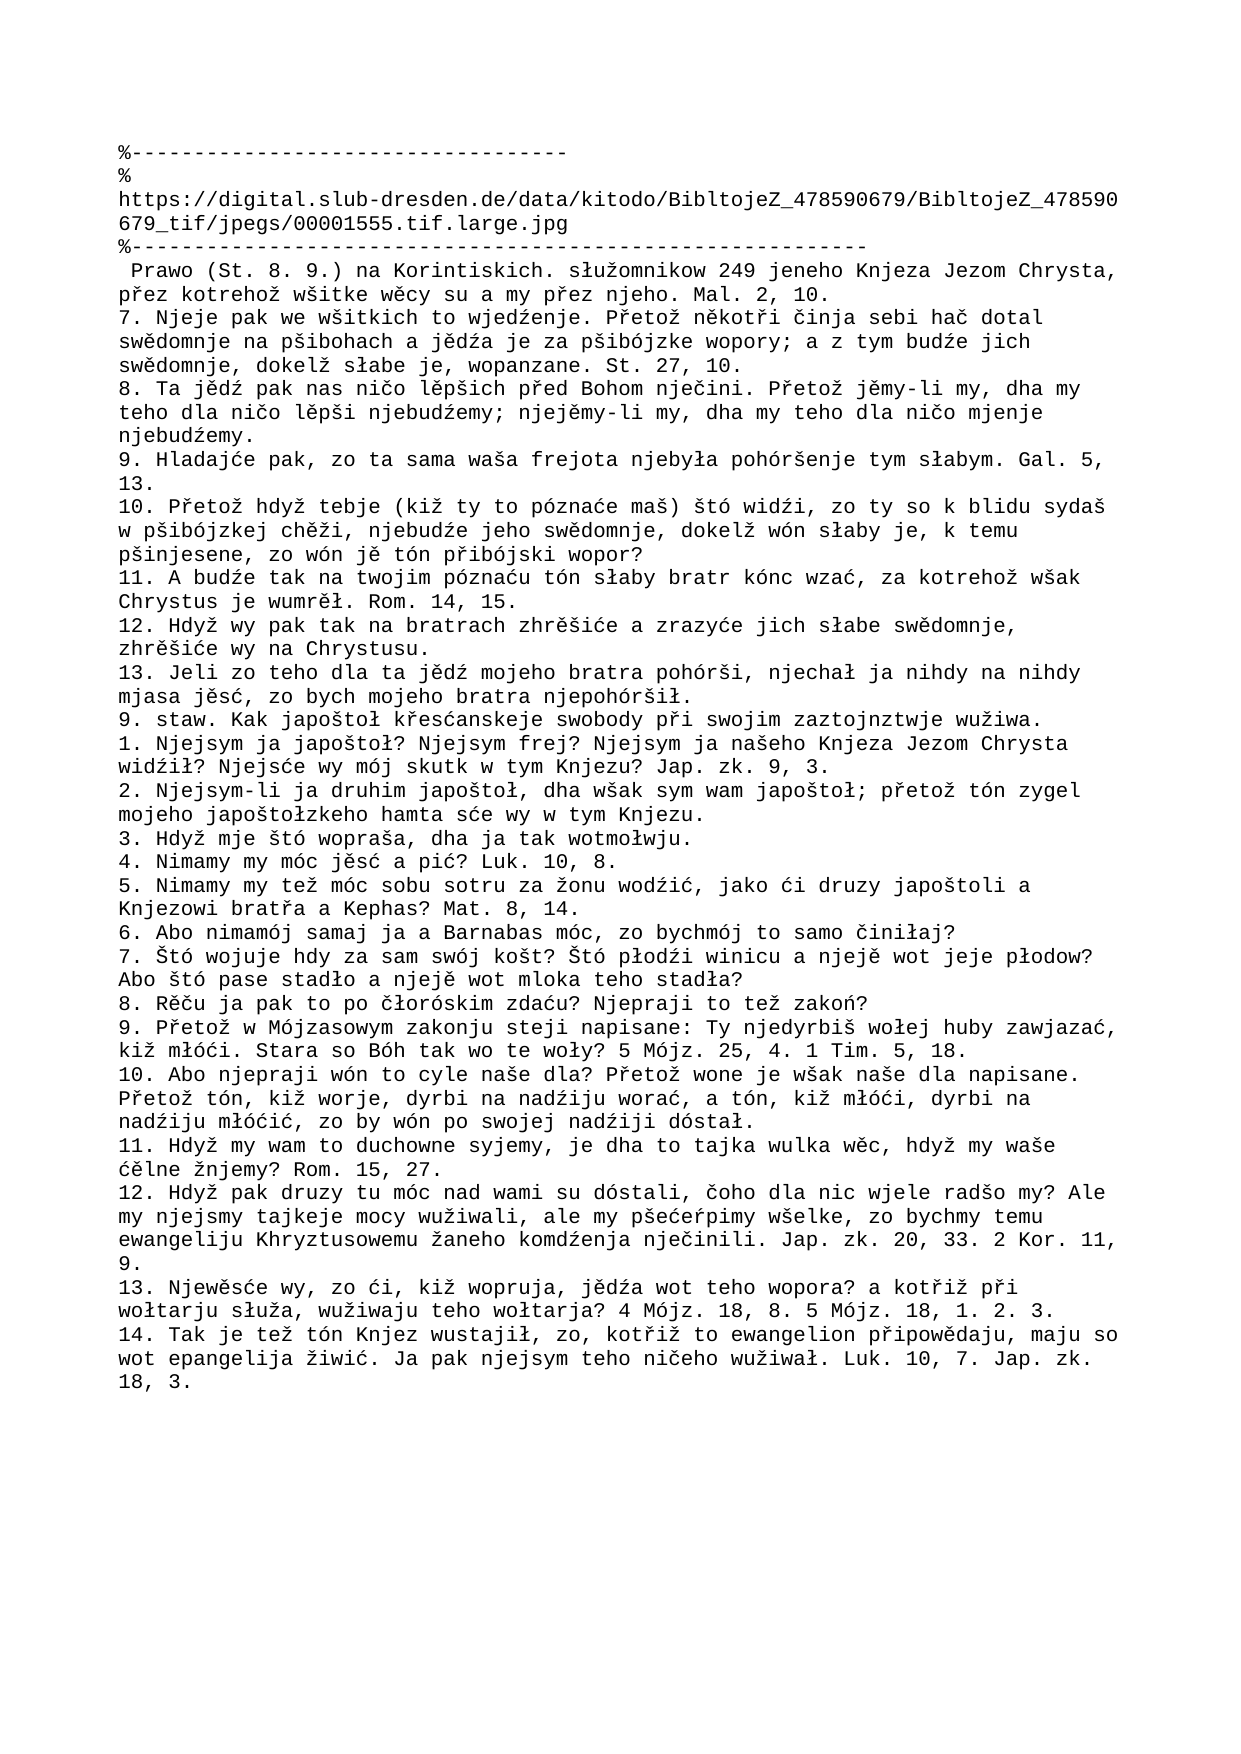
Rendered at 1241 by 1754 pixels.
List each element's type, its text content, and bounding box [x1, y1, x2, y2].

text %----------------------------------- [118, 142, 1122, 165]
text 12. Hdyž wy pak tak na bratrach zhrěšiće a zrazyće jich słabe swědomnje, zhrěšiće wy na Chrystusu. [118, 615, 1122, 662]
text 5. Nimamy my tež móc sobu sotru za žonu wodźić, jako ći druzy japoštoli a Knjezowi bratřa a Kephas? Mat. 8, 14. [118, 875, 1122, 922]
text 9. Přetož w Mójzasowym zakonju steji napisane: Ty njedyrbiš wołej huby zawjazać, kiž młóći. Stara so Bóh tak wo te woły? 5 Mójz. 25, 4. 1 Tim. 5, 18. [118, 1017, 1122, 1064]
text 9. staw. Kak japoštoł křesćanskeje swobody při swojim zaztojnztwje wužiwa. [118, 709, 1122, 733]
text % https://digital.slub-dresden.de/data/kitodo/BibltojeZ_478590679/BibltojeZ_478590679_tif/jpegs/00001555.tif.large.jpg [118, 165, 1122, 236]
text 7. Štó wojuje hdy za sam swój košt? Štó płodźi winicu a njejě wot jeje płodow? Abo štó pase stadło a njejě wot mloka teho stadła? [118, 946, 1122, 993]
text 7. Njeje pak we wšitkich to wjedźenje. Přetož někotři činja sebi hač dotal swědomnje na pšibohach a jědźa je za pšibójzke wopory; a z tym budźe jich swědomnje, dokelž słabe je, wopanzane. St. 27, 10. [118, 307, 1122, 378]
text 6. Abo nimamój samaj ja a Barnabas móc, zo bychmój to samo činiłaj? [118, 922, 1122, 946]
text 2. Njejsym-li ja druhim japoštoł, dha wšak sym wam japoštoł; přetož tón zygel mojeho japoštołzkeho hamta sće wy w tym Knjezu. [118, 780, 1122, 827]
text 8. Rěču ja pak to po čłoróskim zdaću? Njepraji to tež zakoń? [118, 993, 1122, 1017]
text 14. Tak je tež tón Knjez wustajił, zo, kotřiž to ewangelion připowědaju, maju so wot epangelija žiwić. Ja pak njejsym teho ničeho wužiwał. Luk. 10, 7. Jap. zk. 18, 3. [118, 1324, 1122, 1395]
text 9. Hladajće pak, zo ta sama waša frejota njebyła pohóršenje tym słabym. Gal. 5, 13. [118, 449, 1122, 496]
text 12. Hdyž pak druzy tu móc nad wami su dóstali, čoho dla nic wjele radšo my? Ale my njejsmy tajkeje mocy wužiwali, ale my pšećeŕpimy wšelke, zo bychmy temu ewangeliju Khryztusowemu žaneho komdźenja nječinili. Jap. zk. 20, 33. 2 Kor. 11, 9. [118, 1182, 1122, 1277]
text 13. Jeli zo teho dla ta jědź mojeho bratra pohórši, njechał ja nihdy na nihdy mjasa jěsć, zo bych mojeho bratra njepohóršił. [118, 662, 1122, 709]
text 4. Nimamy my móc jěsć a pić? Luk. 10, 8. [118, 851, 1122, 875]
text %----------------------------------------------------------- [118, 236, 1122, 260]
text 8. Ta jědź pak nas ničo lěpšich před Bohom nječini. Přetož jěmy-li my, dha my teho dla ničo lěpši njebudźemy; njejěmy-li my, dha my teho dla ničo mjenje njebudźemy. [118, 378, 1122, 449]
text 11. Hdyž my wam to duchowne syjemy, je dha to tajka wulka wěc, hdyž my waše ćělne žnjemy? Rom. 15, 27. [118, 1135, 1122, 1182]
text 13. Njewěsće wy, zo ći, kiž wopruja, jědźa wot teho wopora? a kotřiž při wołtarju słuža, wužiwaju teho wołtarja? 4 Mójz. 18, 8. 5 Mójz. 18, 1. 2. 3. [118, 1277, 1122, 1324]
text 1. Njejsym ja japoštoł? Njejsym frej? Njejsym ja našeho Knjeza Jezom Chrysta widźił? Njejsće wy mój skutk w tym Knjezu? Jap. zk. 9, 3. [118, 733, 1122, 780]
text 10. Přetož hdyž tebje (kiž ty to póznaće maš) štó widźi, zo ty so k blidu sydaš w pšibójzkej chěži, njebudźe jeho swědomnje, dokelž wón słaby je, k temu pšinjesene, zo wón jě tón přibójski wopor? [118, 496, 1122, 567]
text 11. A budźe tak na twojim póznaću tón słaby bratr kónc wzać, za kotrehož wšak Chrystus je wumrěł. Rom. 14, 15. [118, 567, 1122, 615]
text 3. Hdyž mje štó wopraša, dha ja tak wotmołwju. [118, 827, 1122, 851]
text Prawo (St. 8. 9.) na Korintiskich. słužomnikow 249 jeneho Knjeza Jezom Chrysta, přez kotrehož wšitke wěcy su a my přez njeho. Mal. 2, 10. [118, 260, 1122, 307]
text 10. Abo njepraji wón to cyle naše dla? Přetož wone je wšak naše dla napisane. Přetož tón, kiž worje, dyrbi na nadźiju worać, a tón, kiž młóći, dyrbi na nadźiju młóćić, zo by wón po swojej nadźiji dóstał. [118, 1064, 1122, 1135]
